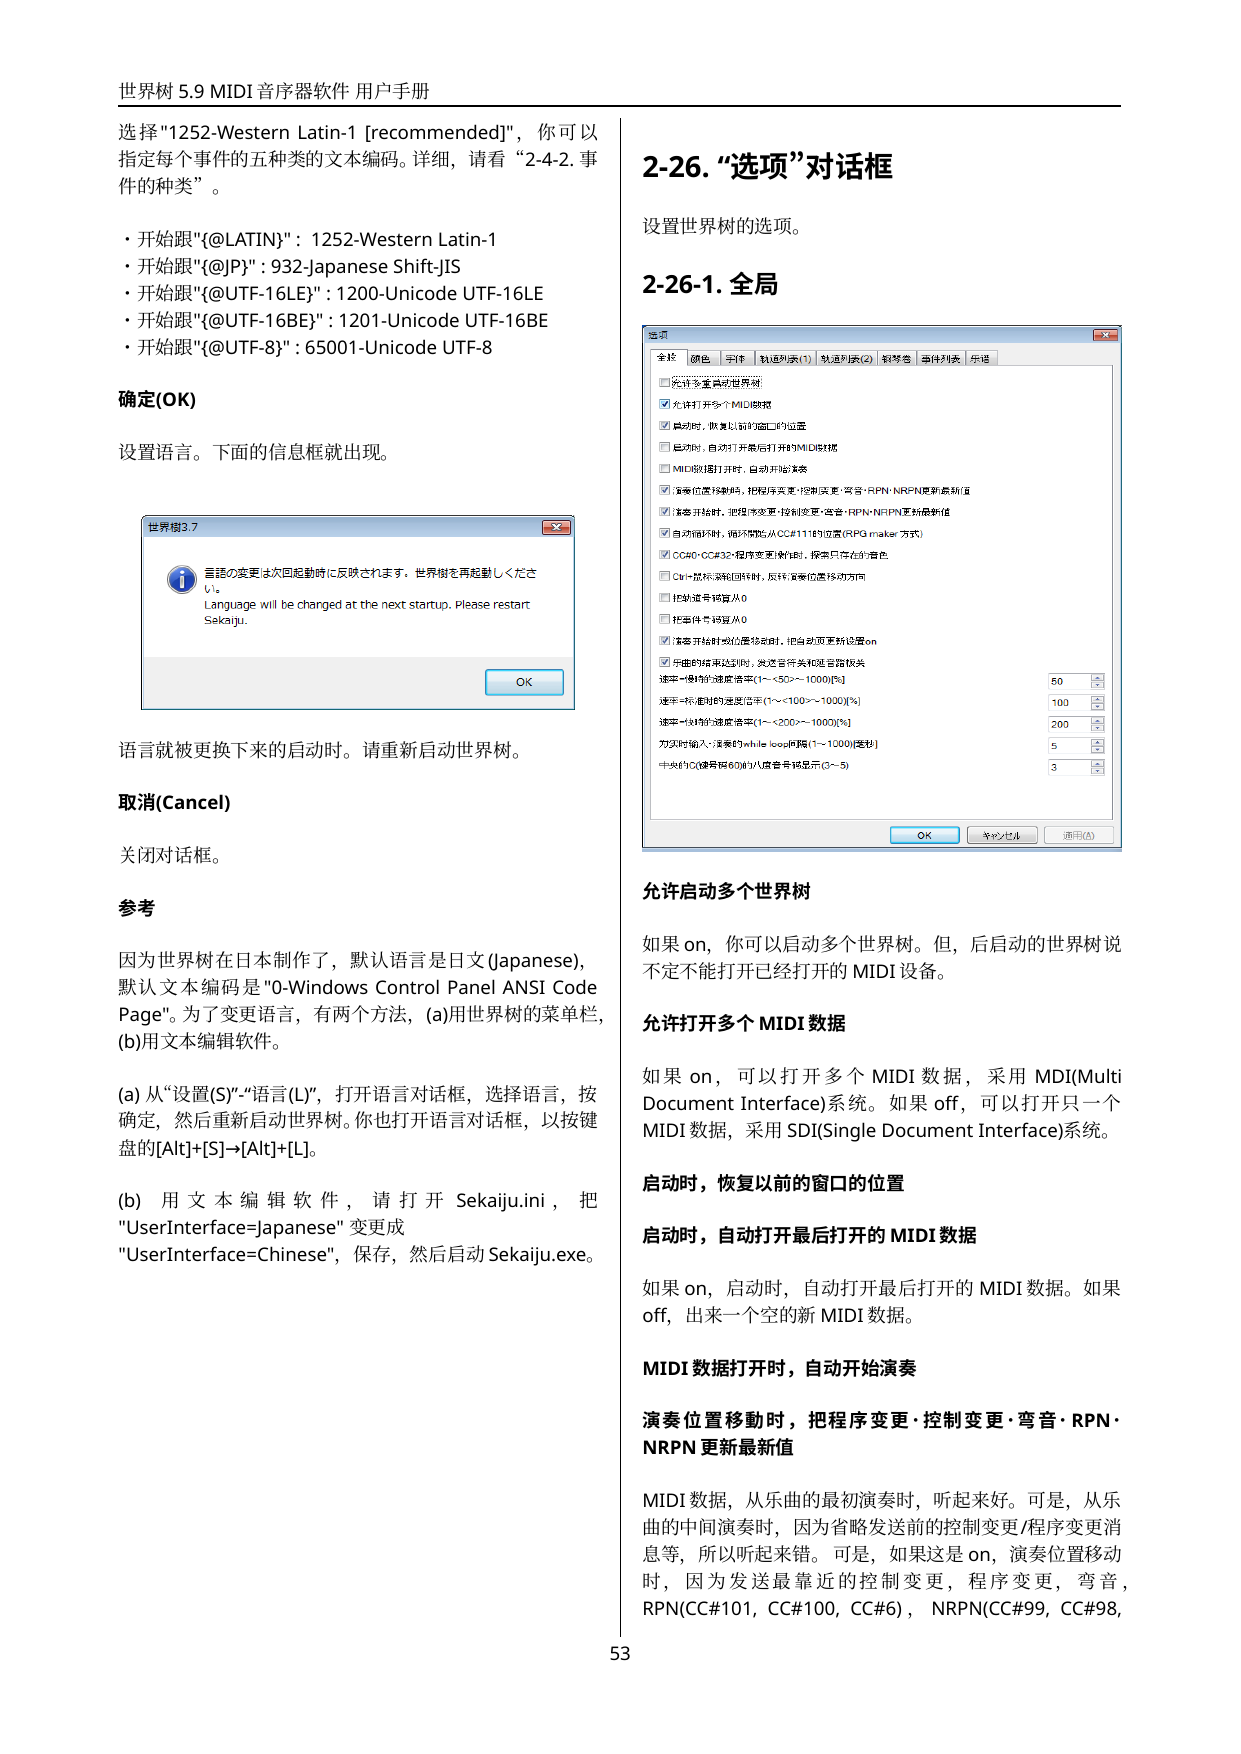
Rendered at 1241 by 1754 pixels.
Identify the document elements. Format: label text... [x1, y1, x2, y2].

text 参考 [118, 893, 598, 920]
text 启动时，自动打开最后打开的MIDI数据 [642, 1221, 1122, 1248]
text ・开始跟"{@UTF-16BE}" : 1201-Unicode UTF-16BE [118, 306, 598, 332]
text 允许启动多个世界树 [642, 877, 1122, 904]
text 启动时，恢复以前的窗口的位置 [642, 1168, 1122, 1195]
picture [141, 515, 575, 710]
subtitle 2-26-1. 全局 [642, 264, 1122, 300]
text 语言就被更换下来的启动时。请重新启动世界树。 [118, 736, 598, 762]
text 如果on，可以打开多个MIDI数据，采用MDI(Multi Document Interface)系统。如果off，可以打开只一个MIDI数据，采用SDI(Single Document Interface)系统。 [642, 1062, 1122, 1143]
text 设置语言。下面的信息框就出现。 [118, 438, 598, 465]
text ・开始跟"{@LATIN}" : 1252-Western Latin-1 [118, 224, 598, 252]
text ・开始跟"{@UTF-8}" : 65001-Unicode UTF-8 [118, 332, 598, 359]
text 关闭对话框。 [118, 841, 598, 868]
text (b) 用文本编辑软件，请打开Sekaiju.ini，把 "UserInterface=Japanese" 变更成 [118, 1186, 598, 1240]
text 因为世界树在日本制作了，默认语言是日文(Japanese)，默认文本编码是"0-Windows Control Panel ANSI Code Page"。为了变更语言，有两个方法，(a)用世界树的菜单栏，(b)用文本编辑软件。 [118, 946, 598, 1054]
text "UserInterface=Chinese"，保存，然后启动Sekaiju.exe。 [118, 1240, 598, 1267]
text ・开始跟"{@UTF-16LE}" : 1200-Unicode UTF-16LE [118, 278, 598, 306]
text ・开始跟"{@JP}" : 932-Japanese Shift-JIS [118, 252, 598, 278]
text 确定(OK) [118, 385, 598, 412]
text 如果on，启动时，自动打开最后打开的MIDI数据。如果off，出来一个空的新MIDI数据。 [642, 1274, 1122, 1328]
picture [642, 325, 1122, 852]
text 演奏位置移動时，把程序变更･控制变更･弯音･RPN･NRPN更新最新值 [642, 1406, 1122, 1460]
text MIDI数据打开时，自动开始演奏 [642, 1353, 1122, 1380]
text MIDI数据，从乐曲的最初演奏时，听起来好。可是，从乐曲的中间演奏时，因为省略发送前的控制变更/程序变更消息等，所以听起来错。 可是，如果这是on，演奏位置移动时，因为发送最靠近的控制变更，程序变更，弯音，RPN(CC#101, CC#100, CC#6)，NRPN(CC#99, CC#98, CC#6)，主音量，所以听起来好。 [642, 1486, 1122, 1621]
text 如果on，你可以启动多个世界树。但，后启动的世界树说不定不能打开已经打开的MIDI设备。 [642, 929, 1122, 983]
text 选择"1252-Western Latin-1 [recommended]"，你可以指定每个事件的五种类的文本编码。详细，请看“2-4-2. 事件的种类”。 [118, 118, 598, 199]
text 设置世界树的选项。 [642, 212, 1122, 238]
text 允许打开多个MIDI数据 [642, 1009, 1122, 1036]
subtitle 2-26. “选项”对话框 [642, 144, 1122, 186]
text 取消(Cancel) [118, 788, 598, 815]
text (a) 从“设置(S)”-“语言(L)”，打开语言对话框，选择语言，按确定，然后重新启动世界树。你也打开语言对话框，以按键盘的[Alt]+[S]→[Alt]+[L]。 [118, 1079, 598, 1160]
